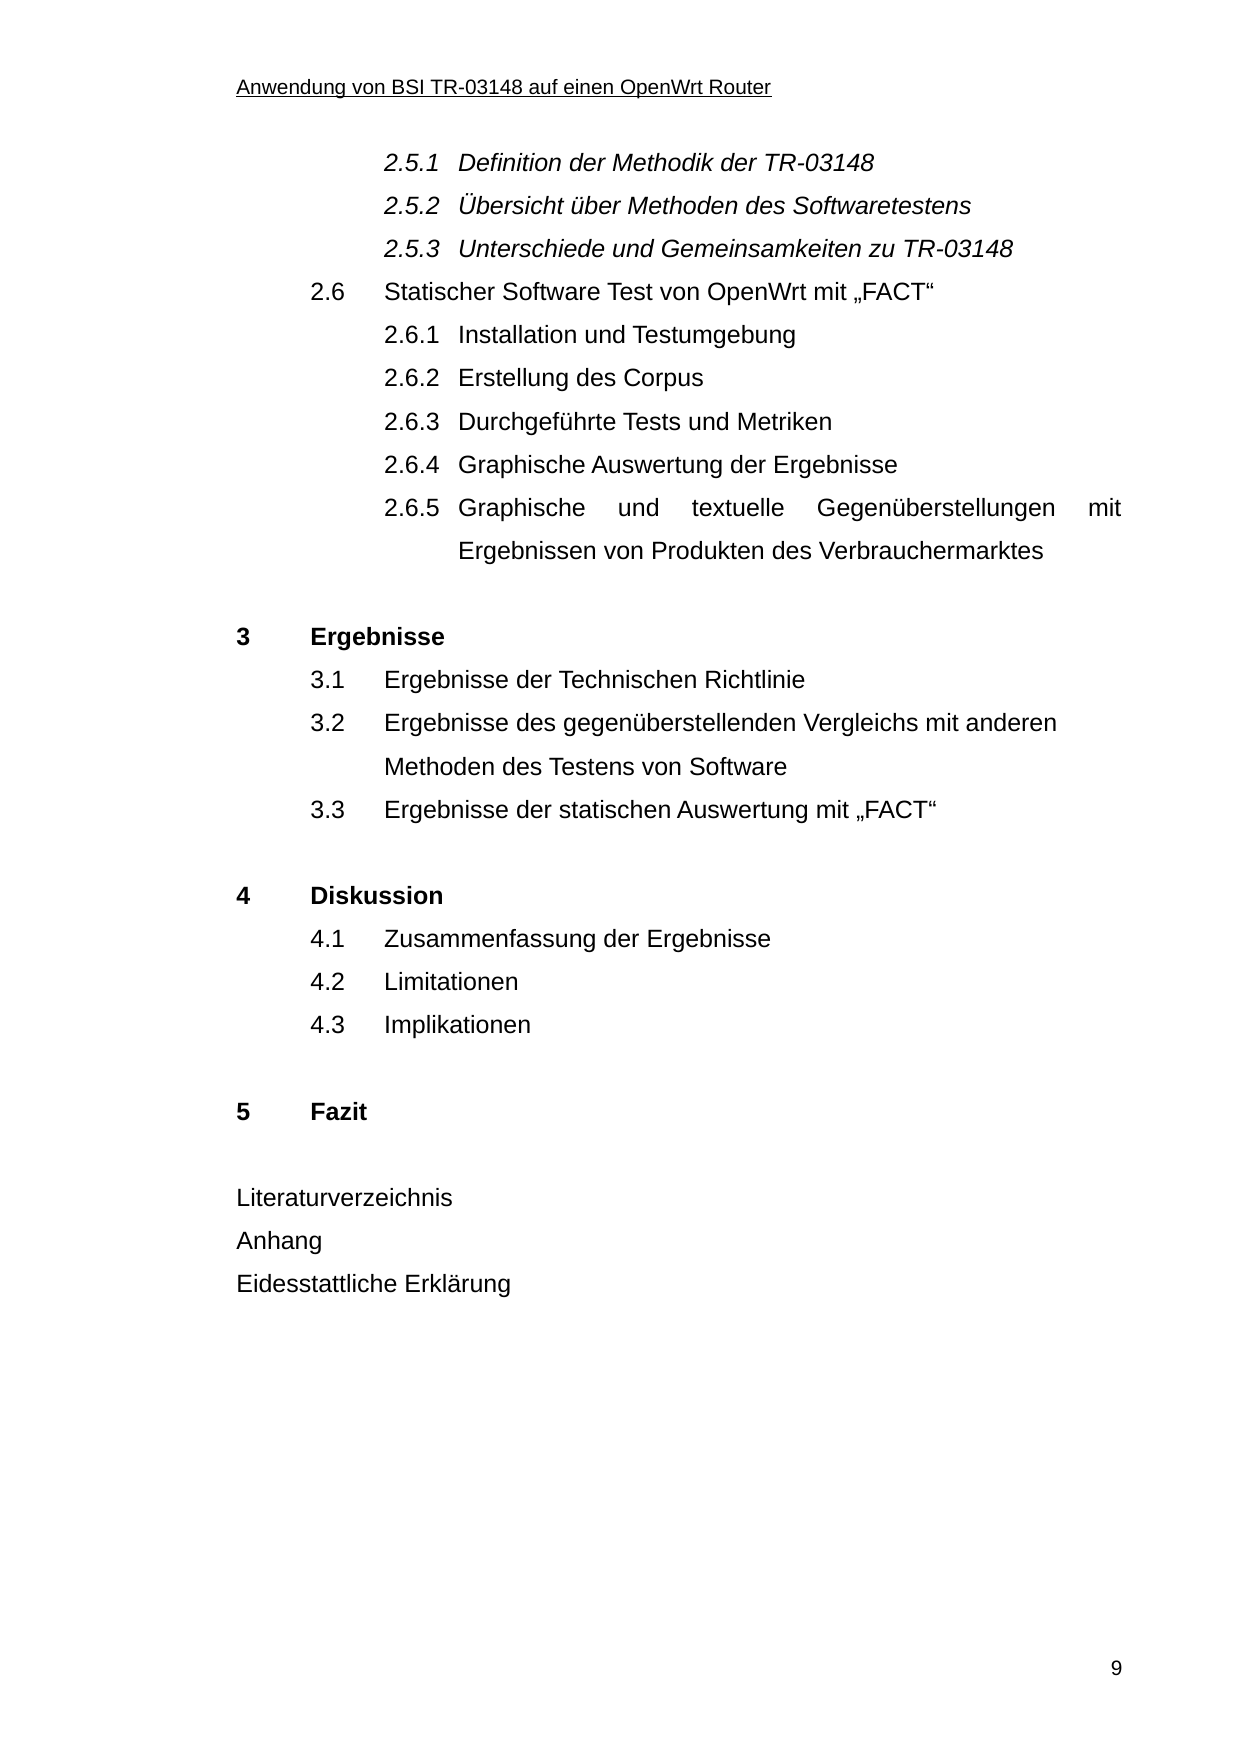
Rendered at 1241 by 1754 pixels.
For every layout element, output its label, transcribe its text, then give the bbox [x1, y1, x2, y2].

text 3.1 Ergebnisse der Technischen Richtlinie [236, 665, 1122, 694]
text 3.2 Ergebnisse des gegenüberstellenden Vergleichs mit anderen [236, 708, 1122, 737]
text Anhang [236, 1226, 1122, 1254]
text 2.5.3 Unterschiede und Gemeinsamkeiten zu TR-03148 [310, 234, 1122, 263]
text 3.3 Ergebnisse der statischen Auswertung mit „FACT“ [236, 794, 1122, 823]
text 4.1 Zusammenfassung der Ergebnisse [236, 924, 1122, 953]
text Literaturverzeichnis [236, 1183, 1122, 1211]
text 2.6 Statischer Software Test von OpenWrt mit „FACT“ [236, 277, 1122, 306]
text 2.6.4 Graphische Auswertung der Ergebnisse [310, 449, 1122, 478]
text 2.6.5 Graphische und textuelle Gegenüberstellungen mit Ergebnissen von Produkten des Verbrauchermarktes [384, 493, 1122, 564]
text Methoden des Testens von Software [310, 751, 1122, 780]
text 4.2 Limitationen [236, 967, 1122, 996]
text 2.5.1 Definition der Methodik der TR-03148 [310, 148, 1122, 176]
text 4 Diskussion [236, 881, 1122, 909]
text 4.3 Implikationen [236, 1010, 1122, 1039]
text 5 Fazit [236, 1096, 1122, 1125]
text Eidesstattliche Erklärung [236, 1269, 1122, 1298]
text 2.6.3 Durchgeführte Tests und Metriken [310, 406, 1122, 435]
text 2.6.2 Erstellung des Corpus [310, 363, 1122, 392]
text 2.6.1 Installation und Testumgebung [310, 320, 1122, 349]
text 3 Ergebnisse [236, 622, 1122, 651]
text 2.5.2 Übersicht über Methoden des Softwaretestens [310, 191, 1122, 219]
